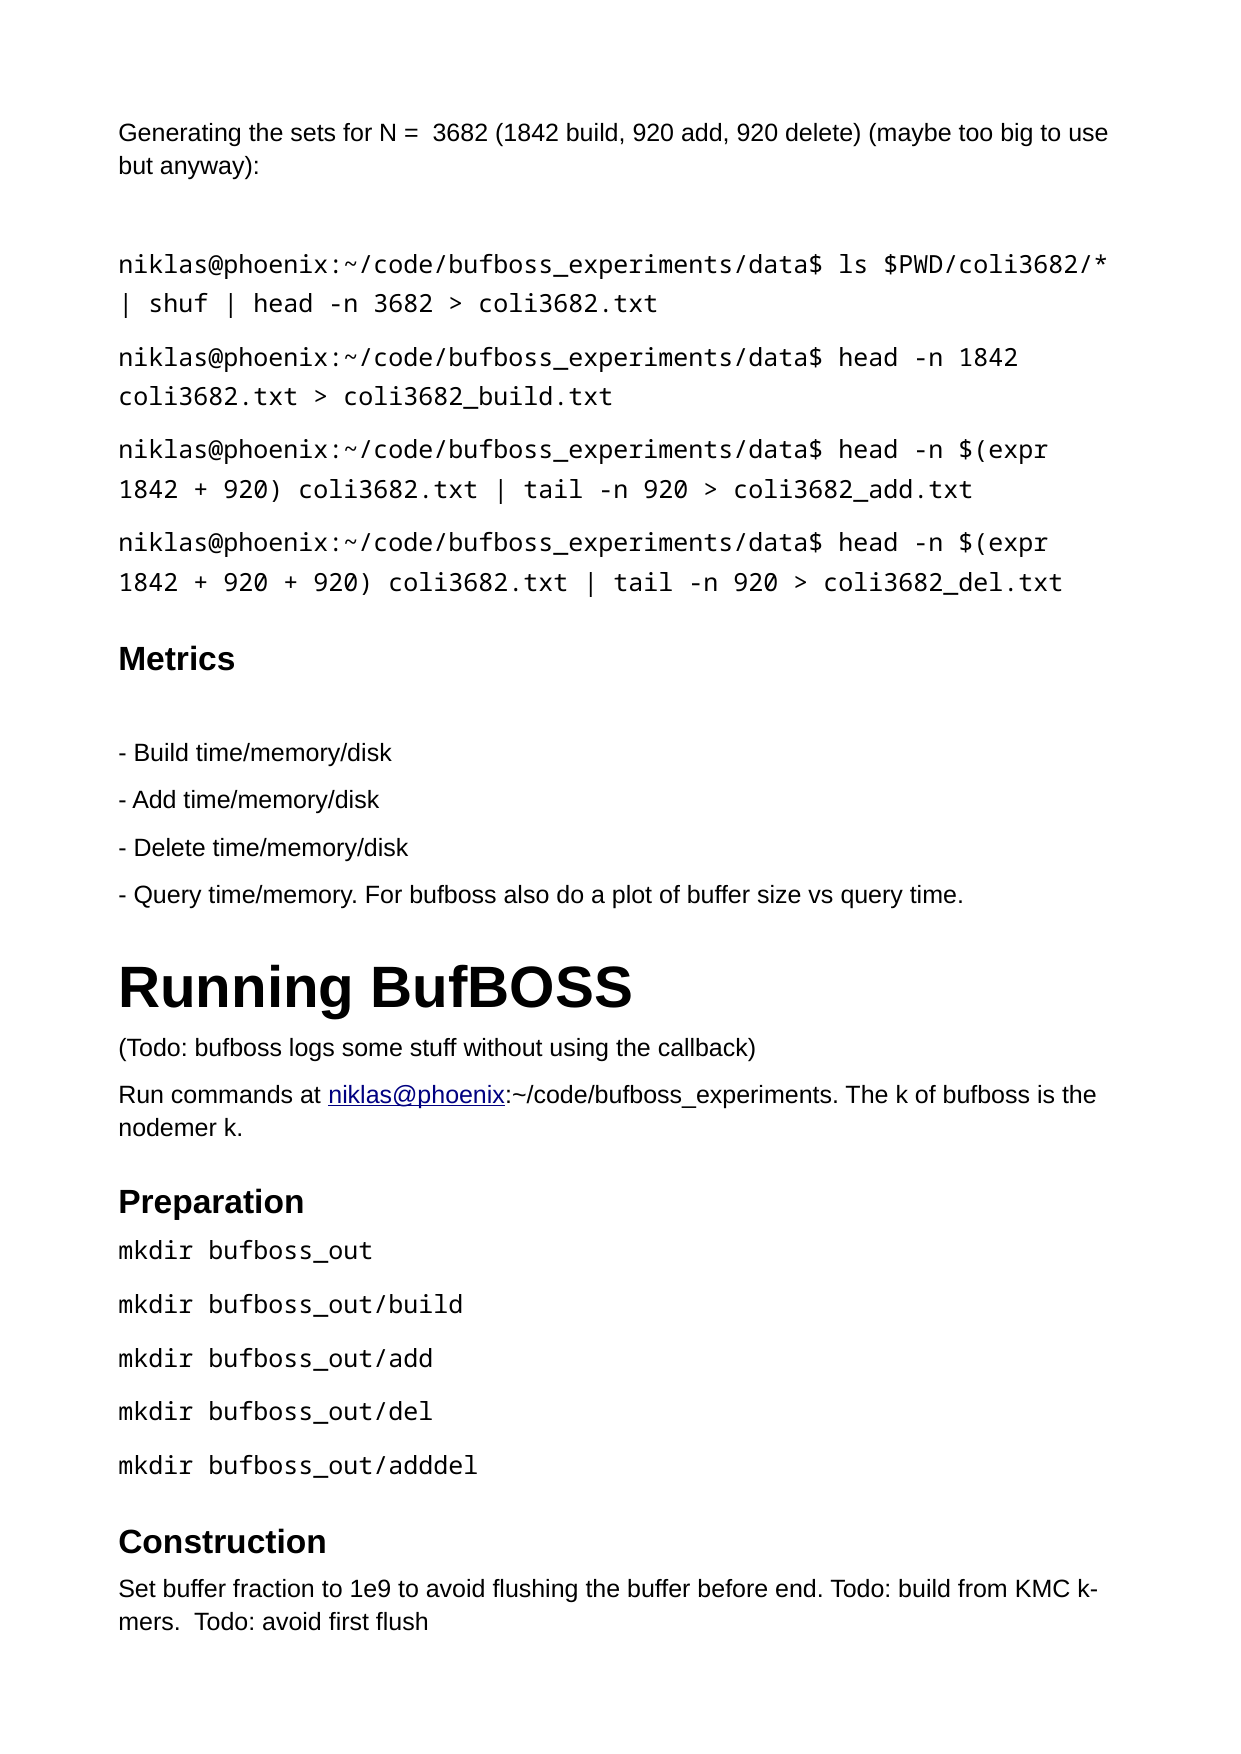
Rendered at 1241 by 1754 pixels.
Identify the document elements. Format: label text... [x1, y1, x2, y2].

text mkdir bufboss_out [118, 1233, 1122, 1267]
text Run commands at niklas@phoenix:~/code/bufboss_experiments. The k of bufboss is the nodemer k. [118, 1080, 1122, 1142]
subtitle Preparation [118, 1182, 1122, 1220]
text - Add time/memory/disk [118, 785, 1122, 814]
text - Query time/memory. For bufboss also do a plot of buffer size vs query time. [118, 880, 1122, 909]
text Generating the sets for N = 3682 (1842 build, 920 add, 920 delete) (maybe too big to use but anyway): [118, 118, 1122, 180]
text niklas@phoenix:~/code/bufboss_experiments/data$ ls $PWD/coli3682/* | shuf | head -n 3682 > coli3682.txt [118, 246, 1122, 319]
text niklas@phoenix:~/code/bufboss_experiments/data$ head -n 1842 coli3682.txt > coli3682_build.txt [118, 339, 1122, 412]
subtitle Metrics [118, 639, 1122, 677]
text (Todo: bufboss logs some stuff without using the callback) [118, 1033, 1122, 1061]
text mkdir bufboss_out/del [118, 1394, 1122, 1428]
text Set buffer fraction to 1e9 to avoid flushing the buffer before end. Todo: build from KMC k-mers. Todo: avoid first flush [118, 1573, 1122, 1635]
text - Build time/memory/disk [118, 738, 1122, 766]
text - Delete time/memory/disk [118, 833, 1122, 862]
text mkdir bufboss_out/adddel [118, 1448, 1122, 1482]
subtitle Construction [118, 1522, 1122, 1561]
text niklas@phoenix:~/code/bufboss_experiments/data$ head -n $(expr 1842 + 920) coli3682.txt | tail -n 920 > coli3682_add.txt [118, 432, 1122, 505]
text mkdir bufboss_out/add [118, 1340, 1122, 1374]
title Running BufBOSS [118, 953, 1122, 1020]
text mkdir bufboss_out/build [118, 1287, 1122, 1321]
text niklas@phoenix:~/code/bufboss_experiments/data$ head -n $(expr 1842 + 920 + 920) coli3682.txt | tail -n 920 > coli3682_del.txt [118, 525, 1122, 598]
